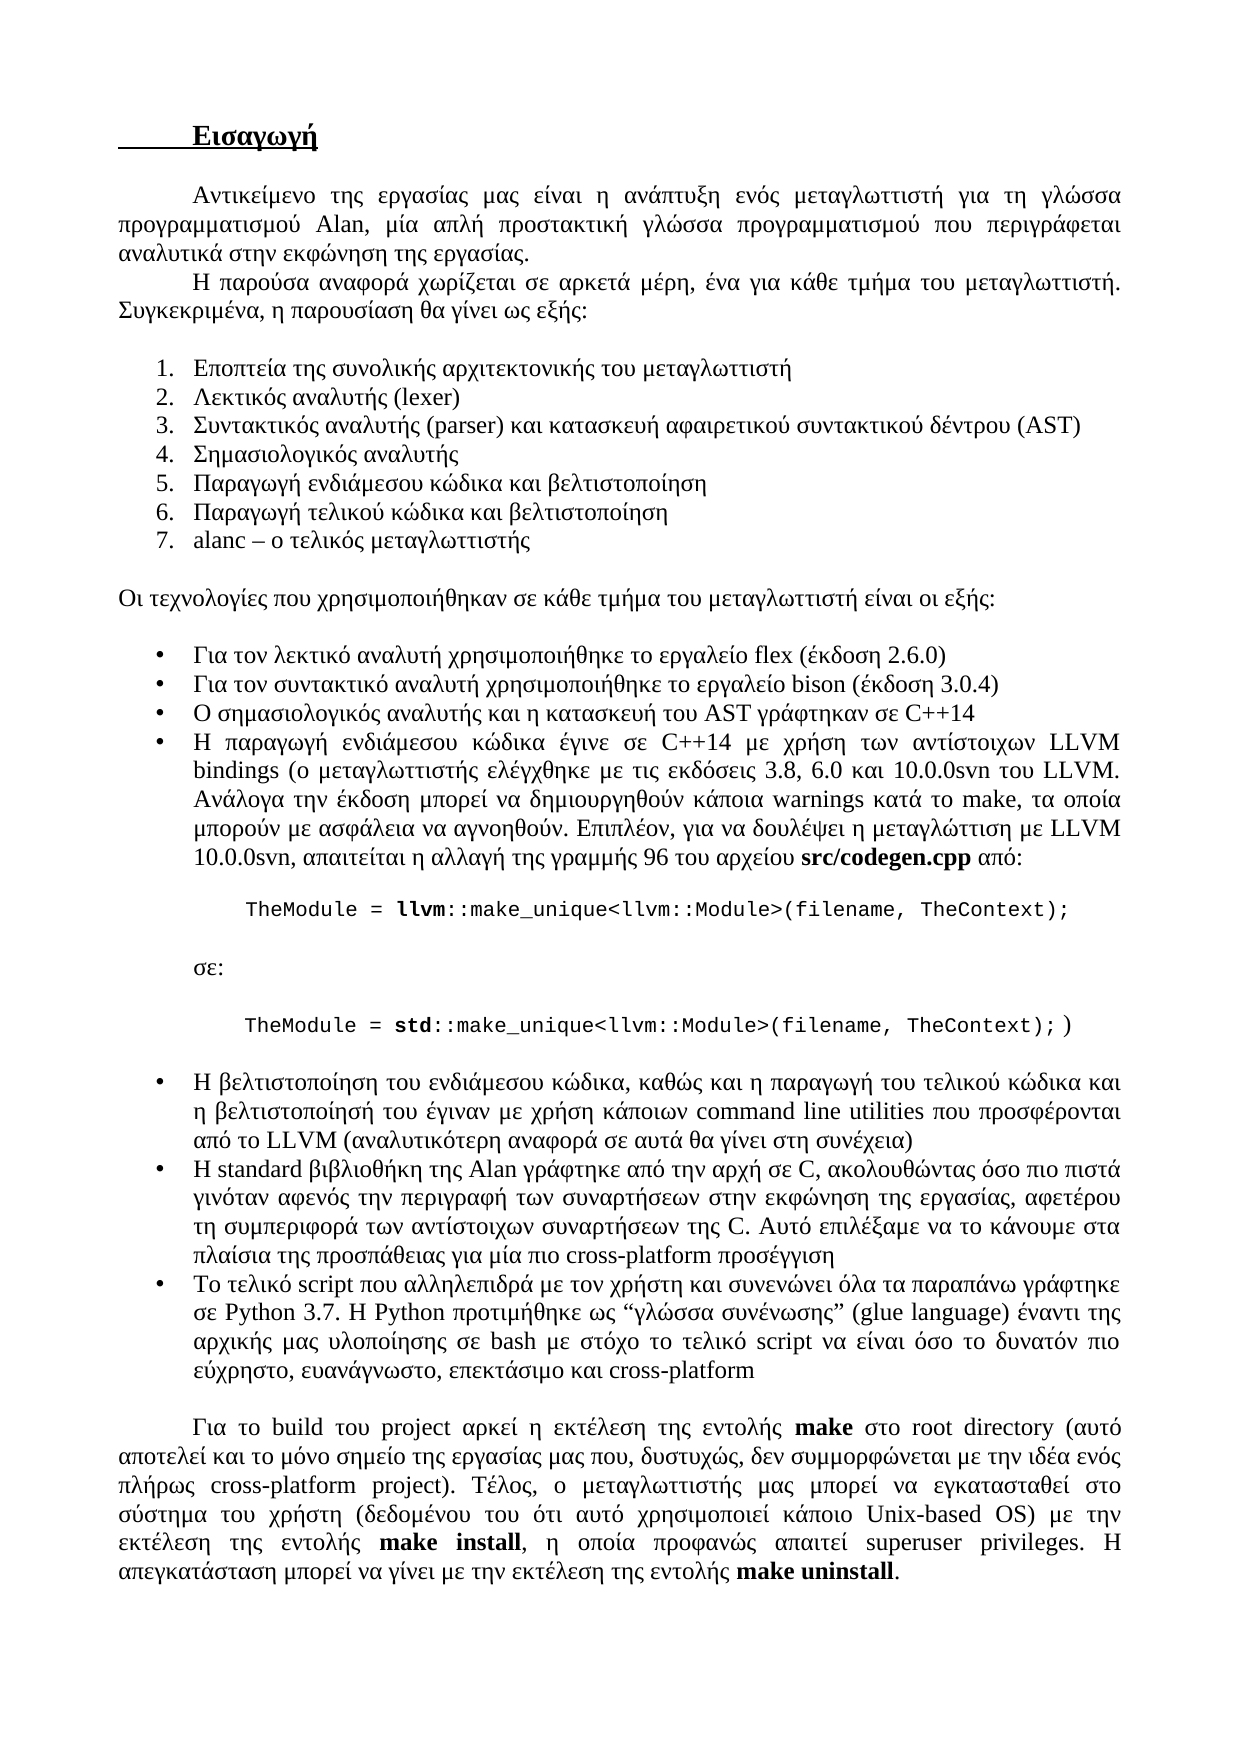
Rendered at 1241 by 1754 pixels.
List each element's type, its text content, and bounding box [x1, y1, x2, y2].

list Για τον λεκτικό αναλυτή χρησιμοποιήθηκε το εργαλείο flex (έκδοση 2.6.0) [156, 640, 1122, 669]
list alanc – ο τελικός μεταγλωττιστής [156, 525, 1122, 554]
text Οι τεχνολογίες που χρησιμοποιήθηκαν σε κάθε τμήμα του μεταγλωττιστή είναι οι εξής: [118, 583, 1122, 612]
list σε: [156, 952, 1122, 980]
text Για το build του project αρκεί η εκτέλεση της εντολής make στο root directory (αυτό αποτελεί και το μόνο σημείο της εργασίας μας που, δυστυχώς, δεν συμμορφώνεται με την ιδέα ενός πλήρως cross-platform project). Τέλος, ο μεταγλωττιστής μας μπορεί να εγκατασταθεί στο σύστημα του χρήστη (δεδομένου του ότι αυτό χρησιμοποιεί κάποιο Unix-based OS) με την εκτέλεση της εντολής make install, η οποία προφανώς απαιτεί superuser privileges. Η απεγκατάσταση μπορεί να γίνει με την εκτέλεση της εντολής make uninstall. [118, 1412, 1122, 1585]
list Το τελικό script που αλληλεπιδρά με τον χρήστη και συνενώνει όλα τα παραπάνω γράφτηκε σε Python 3.7. Η Python προτιμήθηκε ως “γλώσσα συνένωσης” (glue language) έναντι της αρχικής μας υλοποίησης σε bash με στόχο το τελικό script να είναι όσο το δυνατόν πιο εύχρηστο, ευανάγνωστο, επεκτάσιμο και cross-platform [156, 1269, 1122, 1384]
list Συντακτικός αναλυτής (parser) και κατασκευή αφαιρετικού συντακτικού δέντρου (AST) [156, 410, 1122, 439]
text Αντικείμενο της εργασίας μας είναι η ανάπτυξη ενός μεταγλωττιστή για τη γλώσσα προγραμματισμού Alan, μία απλή προστακτική γλώσσα προγραμματισμού που περιγράφεται αναλυτικά στην εκφώνηση της εργασίας. [118, 180, 1122, 267]
list Η standard βιβλιοθήκη της Alan γράφτηκε από την αρχή σε C, ακολουθώντας όσο πιο πιστά γινόταν αφενός την περιγραφή των συναρτήσεων στην εκφώνηση της εργασίας, αφετέρου τη συμπεριφορά των αντίστοιχων συναρτήσεων της C. Αυτό επιλέξαμε να το κάνουμε στα πλαίσια της προσπάθειας για μία πιο cross-platform προσέγγιση [156, 1154, 1122, 1269]
list Ο σημασιολογικός αναλυτής και η κατασκευή του AST γράφτηκαν σε C++14 [156, 698, 1122, 727]
list Παραγωγή τελικού κώδικα και βελτιστοποίηση [156, 497, 1122, 525]
list TheModule = std::make_unique<llvm::Module>(filename, TheContext); ) [156, 1009, 1122, 1039]
text Η παρούσα αναφορά χωρίζεται σε αρκετά μέρη, ένα για κάθε τμήμα του μεταγλωττιστή. Συγκεκριμένα, η παρουσίαση θα γίνει ως εξής: [118, 267, 1122, 324]
list Λεκτικός αναλυτής (lexer) [156, 382, 1122, 410]
list TheModule = llvm::make_unique<llvm::Module>(filename, TheContext); [156, 899, 1122, 923]
list Εποπτεία της συνολικής αρχιτεκτονικής του μεταγλωττιστή [156, 353, 1122, 382]
list Η παραγωγή ενδιάμεσου κώδικα έγινε σε C++14 με χρήση των αντίστοιχων LLVM bindings (ο μεταγλωττιστής ελέγχθηκε με τις εκδόσεις 3.8, 6.0 και 10.0.0svn του LLVM. Ανάλογα την έκδοση μπορεί να δημιουργηθούν κάποια warnings κατά το make, τα οποία μπορούν με ασφάλεια να αγνοηθούν. Επιπλέον, για να δουλέψει η μεταγλώττιση με LLVM 10.0.0svn, απαιτείται η αλλαγή της γραμμής 96 του αρχείου src/codegen.cpp από: [156, 727, 1122, 870]
list Σημασιολογικός αναλυτής [156, 439, 1122, 468]
text Εισαγωγή [118, 118, 1122, 152]
list Για τον συντακτικό αναλυτή χρησιμοποιήθηκε το εργαλείο bison (έκδοση 3.0.4) [156, 669, 1122, 698]
list Παραγωγή ενδιάμεσου κώδικα και βελτιστοποίηση [156, 468, 1122, 497]
list Η βελτιστοποίηση του ενδιάμεσου κώδικα, καθώς και η παραγωγή του τελικού κώδικα και η βελτιστοποίησή του έγιναν με χρήση κάποιων command line utilities που προσφέρονται από το LLVM (αναλυτικότερη αναφορά σε αυτά θα γίνει στη συνέχεια) [156, 1067, 1122, 1154]
